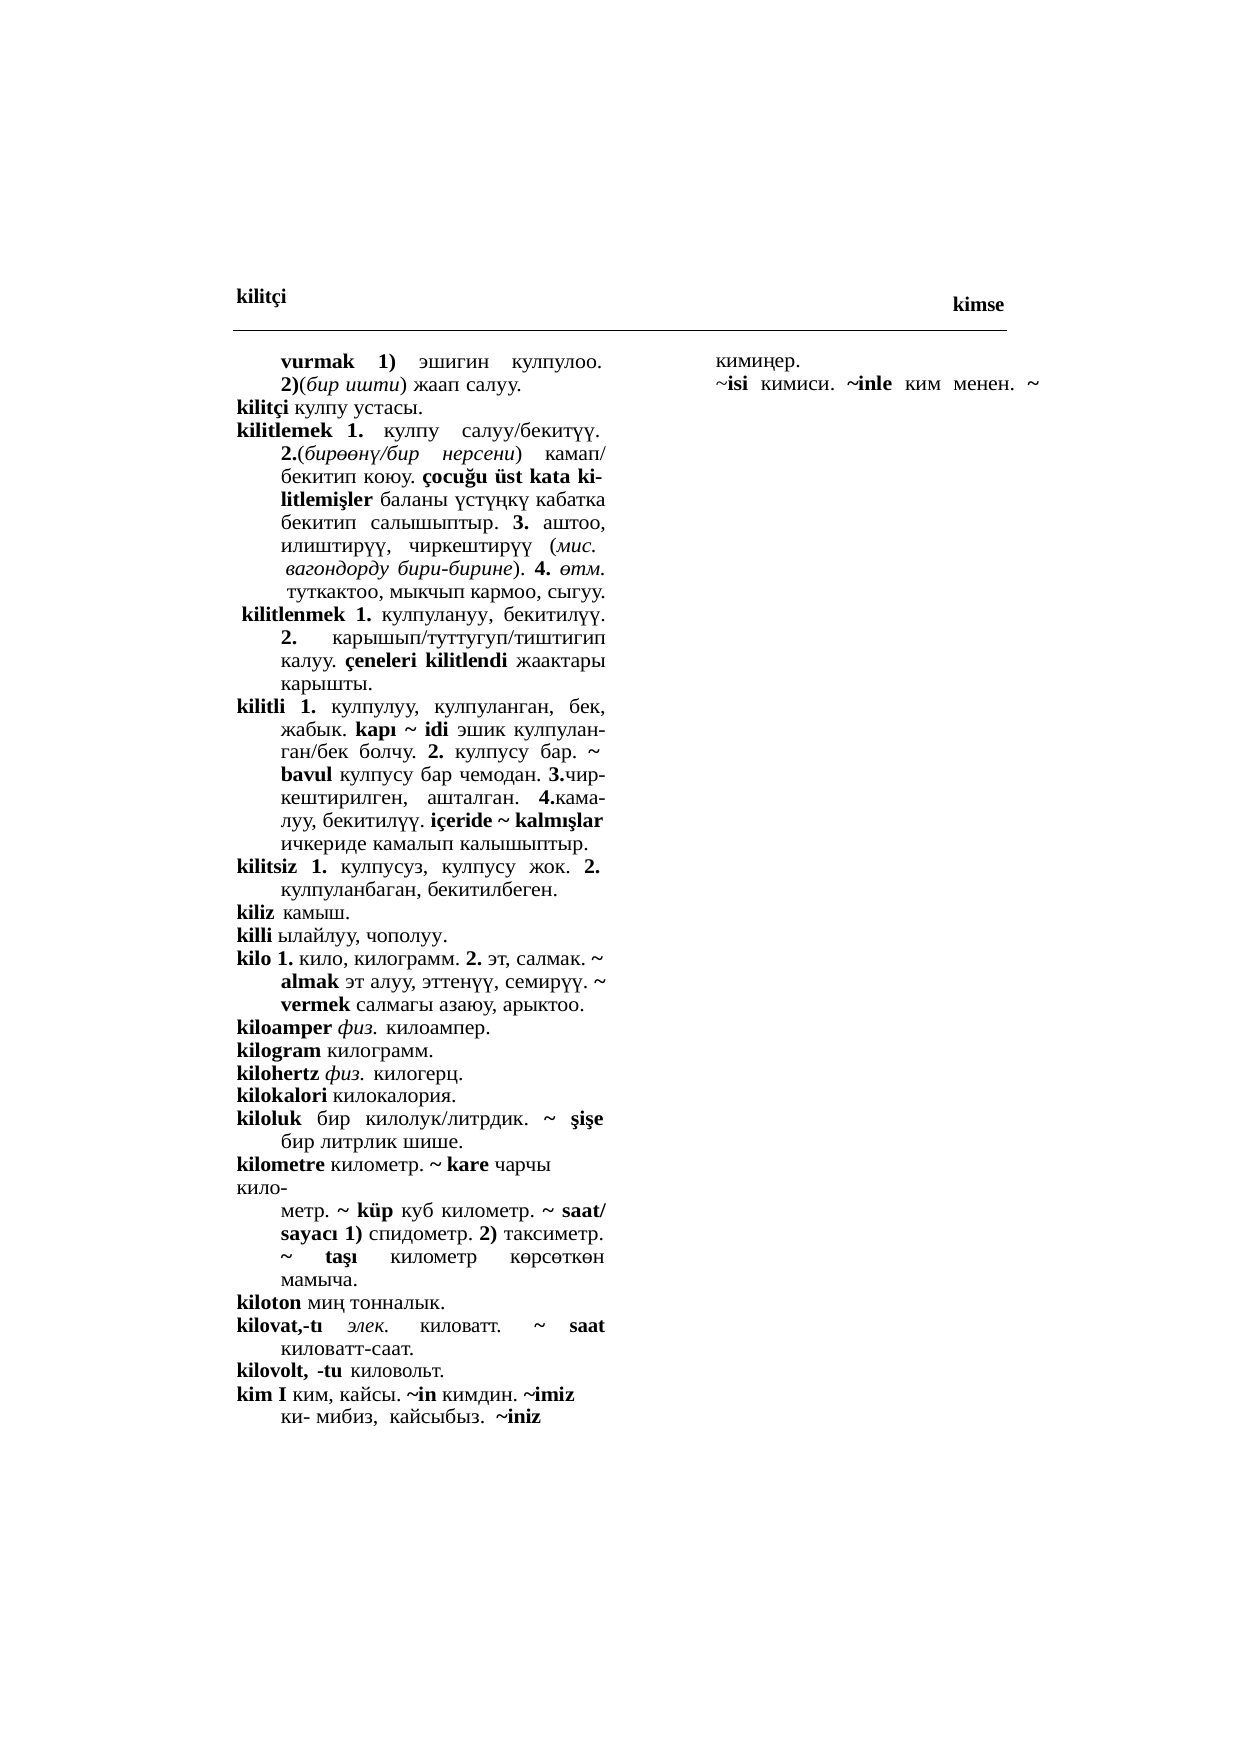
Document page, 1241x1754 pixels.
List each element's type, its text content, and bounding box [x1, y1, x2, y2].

text kilovolt, -tu киловольт. [236, 1359, 606, 1383]
text 2)(бир ишти) жаап салуу. [281, 373, 524, 396]
text 2.(бирөөнү/бир нерсени) камап/ бекитип коюу. çocuğu üst kata ki- [281, 442, 606, 488]
text almak эт алуу, эттенүү, семирүү. ~ vermek салмагы азаюу, арыктоо. [281, 970, 606, 1016]
text kilo 1. кило, килограмм. 2. эт, салмак. ~ [236, 947, 606, 970]
text kilogram килограмм. kilohertz физ. килогерц. kilokalori килокалория. [236, 1039, 509, 1107]
text ~ taşı километр көрсөткөн мамыча. [281, 1245, 604, 1291]
text litlemişler баланы үстүңкү кабатка бекитип салышыптыр. 3. аштоо, илиштирүү, чиркештирүү (мис. [281, 488, 606, 557]
text kimse [892, 292, 1065, 316]
text kilitli 1. кулпулуу, кулпуланган, бек, жабык. kapı ~ idi эшик кулпулан- ган/бек болчу. 2. кулпусу бар. ~ [236, 695, 606, 763]
text kiloamper физ. килоампер. [236, 1016, 606, 1039]
text кулпуланбаган, бекитилбеген. [281, 878, 563, 901]
text kim I ким, кайсы. ~in кимдин. ~imiz ки- мибиз, кайсыбыз. ~iniz [236, 1383, 606, 1428]
text vurmak 1) эшигин кулпулоо. [281, 349, 606, 373]
text кимиңер. [671, 349, 1065, 372]
text ~isi кимиси. ~inle ким менен. ~ [716, 372, 1065, 395]
text kilitçi кулпу устасы. [236, 396, 606, 419]
text kilitçi [236, 284, 287, 308]
text kilovat,-tı элек. киловатт. ~ saat [236, 1314, 606, 1337]
text вагондорду бири-бирине). 4. өтм. туткактоо, мыкчып кармоо, сыгуу. kilitlenmek 1. кулпулануу, бекитилүү. [236, 557, 606, 626]
text метр. ~ küp куб километр. ~ saat/ sayacı 1) спидометр. 2) таксиметр. [281, 1199, 606, 1245]
text kilitsiz 1. кулпусуз, кулпусу жок. 2. [236, 855, 606, 878]
text 2. карышып/туттугуп/тиштигип калуу. çeneleri kilitlendi жаактары карышты. [281, 626, 606, 694]
text kiloluk бир килолук/литрдик. ~ şişe [236, 1107, 606, 1130]
text kilometre километр. ~ kare чарчы кило- [236, 1153, 606, 1199]
text киловатт-саат. [281, 1337, 417, 1359]
text kiloton миң тонналык. [236, 1291, 606, 1314]
text bavul кулпусу бар чемодан. 3.чир- кештирилген, ашталган. 4.кама- луу, бекитилүү. içeride ~ kalmışlar [281, 763, 606, 832]
text kiliz камыш. [236, 901, 606, 924]
text killi ылайлуу, чополуу. [236, 924, 606, 947]
text бир литрлик шише. [281, 1130, 464, 1153]
text ичкериде камалып калышыптыр. [281, 832, 592, 855]
text kilitlemek 1. кулпу салуу/бекитүү. [236, 419, 606, 442]
